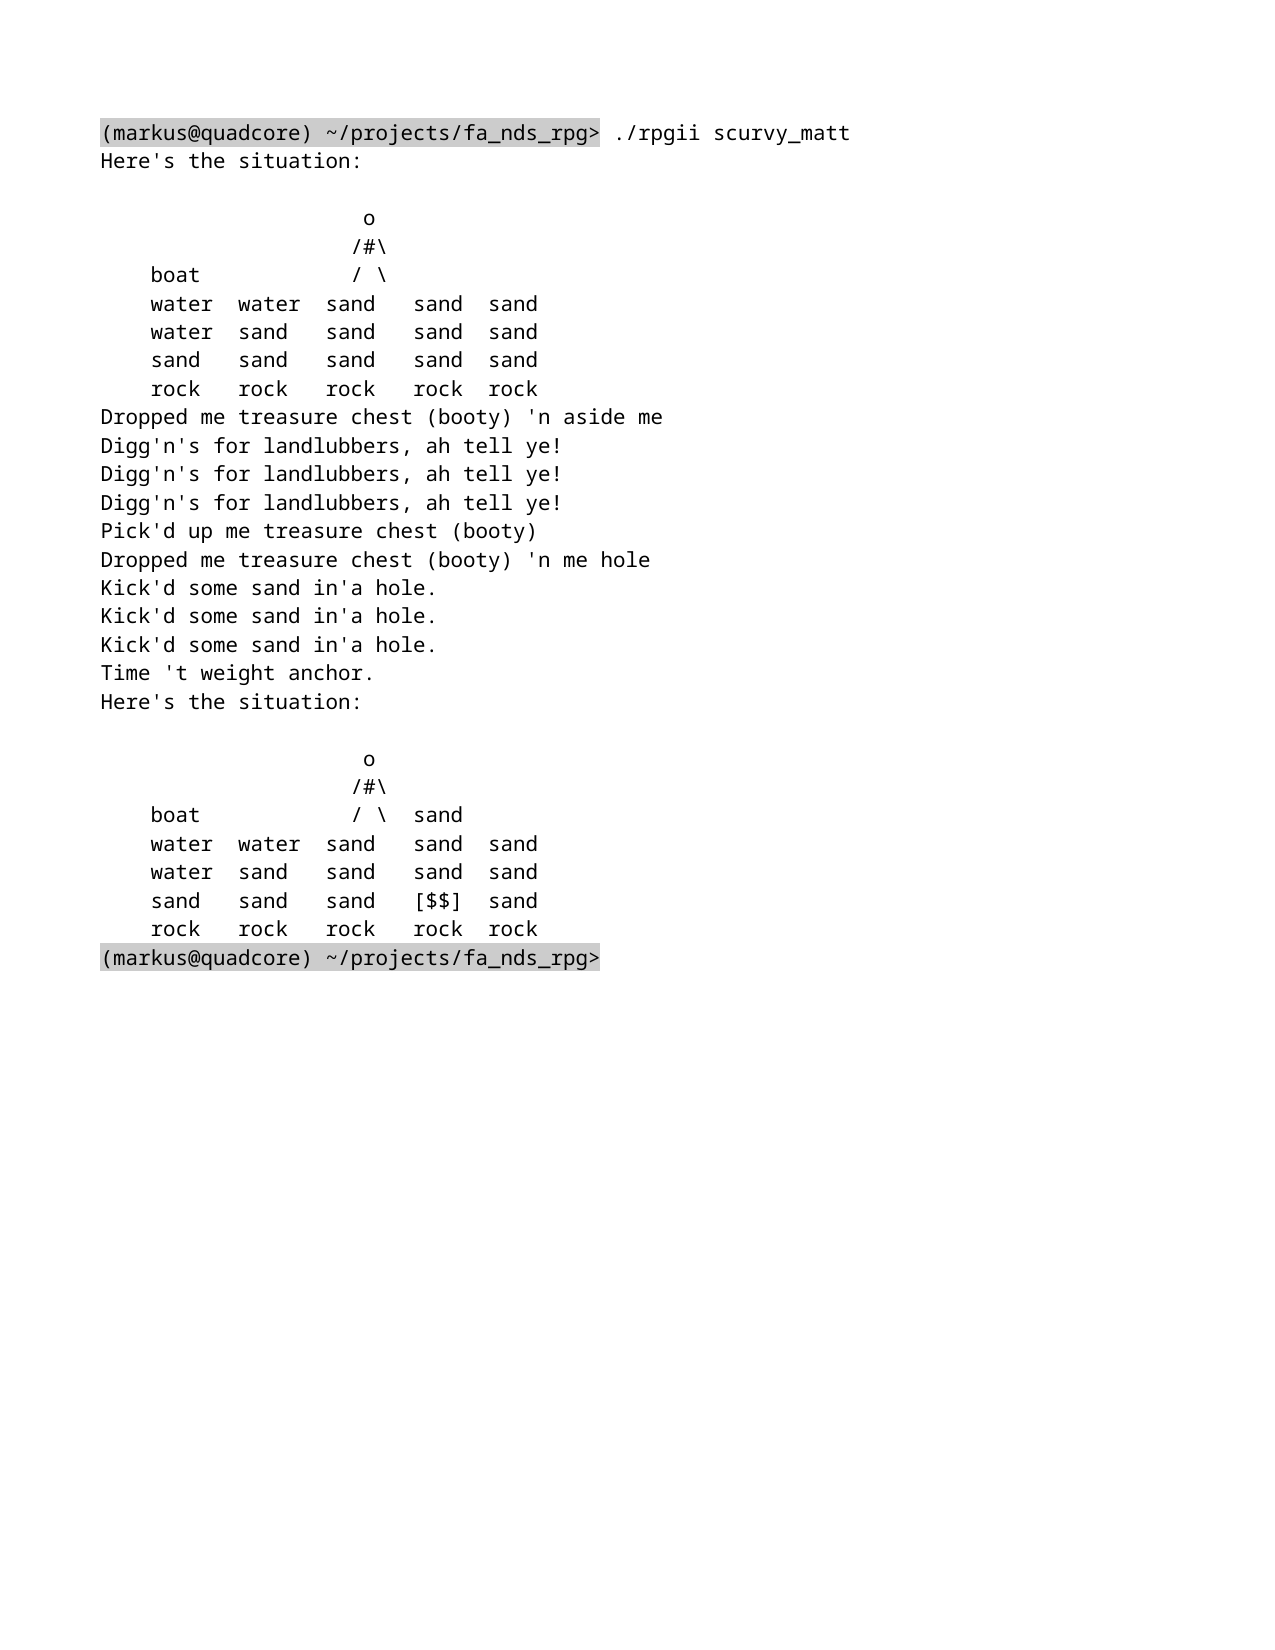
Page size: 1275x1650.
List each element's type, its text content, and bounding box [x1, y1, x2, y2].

text boat / \ sand [100, 801, 1174, 829]
text rock rock rock rock rock [100, 374, 1174, 402]
text rock rock rock rock rock [100, 914, 1174, 943]
text water water sand sand sand [100, 829, 1174, 857]
text Digg'n's for landlubbers, ah tell ye! [100, 431, 1174, 459]
text Kick'd some sand in'a hole. [100, 630, 1174, 658]
text /#\ [100, 232, 1174, 260]
text /#\ [100, 772, 1174, 801]
text Here's the situation: [100, 147, 1174, 175]
text water sand sand sand sand [100, 317, 1174, 346]
text Pick'd up me treasure chest (booty) [100, 516, 1174, 545]
text Time 't weight anchor. [100, 658, 1174, 687]
text (markus@quadcore) ~/projects/fa_nds_rpg> [100, 943, 1174, 971]
text Digg'n's for landlubbers, ah tell ye! [100, 459, 1174, 488]
text Here's the situation: [100, 687, 1174, 715]
text boat / \ [100, 260, 1174, 289]
text water water sand sand sand [100, 289, 1174, 317]
text Digg'n's for landlubbers, ah tell ye! [100, 488, 1174, 516]
text Dropped me treasure chest (booty) 'n aside me [100, 402, 1174, 431]
text Dropped me treasure chest (booty) 'n me hole [100, 545, 1174, 573]
text sand sand sand [$$] sand [100, 886, 1174, 914]
text Kick'd some sand in'a hole. [100, 602, 1174, 630]
text o [100, 744, 1174, 772]
text Kick'd some sand in'a hole. [100, 573, 1174, 602]
text (markus@quadcore) ~/projects/fa_nds_rpg> ./rpgii scurvy_matt [100, 118, 1174, 147]
text water sand sand sand sand [100, 857, 1174, 886]
text sand sand sand sand sand [100, 346, 1174, 374]
text o [100, 203, 1174, 232]
